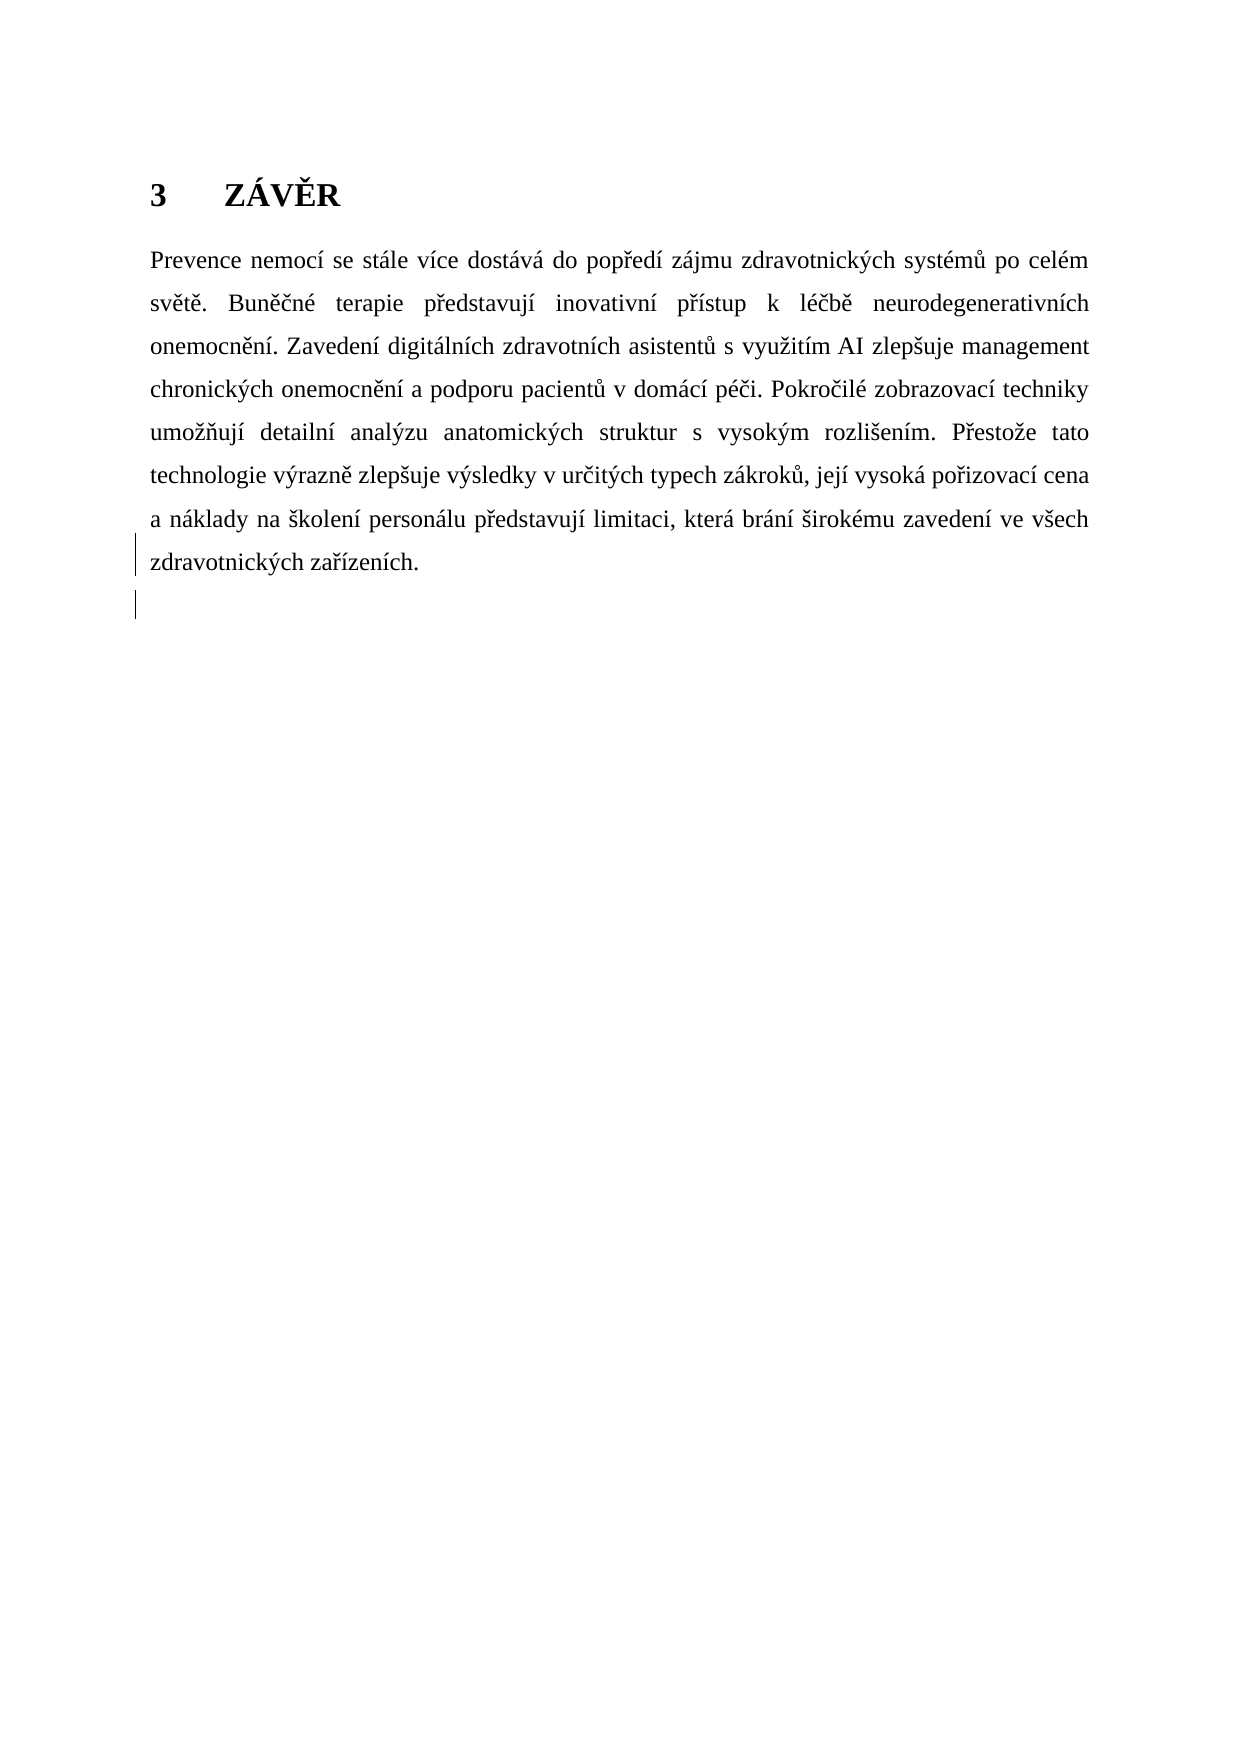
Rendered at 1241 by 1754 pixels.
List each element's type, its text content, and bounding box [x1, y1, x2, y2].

subtitle Závěr [150, 175, 1090, 213]
text Prevence nemocí se stále více dostává do popředí zájmu zdravotnických systémů po celém světě. Buněčné terapie představují inovativní přístup k léčbě neurodegenerativních onemocnění. Zavedení digitálních zdravotních asistentů s využitím AI zlepšuje management chronických onemocnění a podporu pacientů v domácí péči. Pokročilé zobrazovací techniky umožňují detailní analýzu anatomických struktur s vysokým rozlišením. Přestože tato technologie výrazně zlepšuje výsledky v určitých typech zákroků, její vysoká pořizovací cena a náklady na školení personálu představují limitaci, která brání širokému zavedení ve všech zdravotnických zařízeních. [150, 245, 1090, 576]
